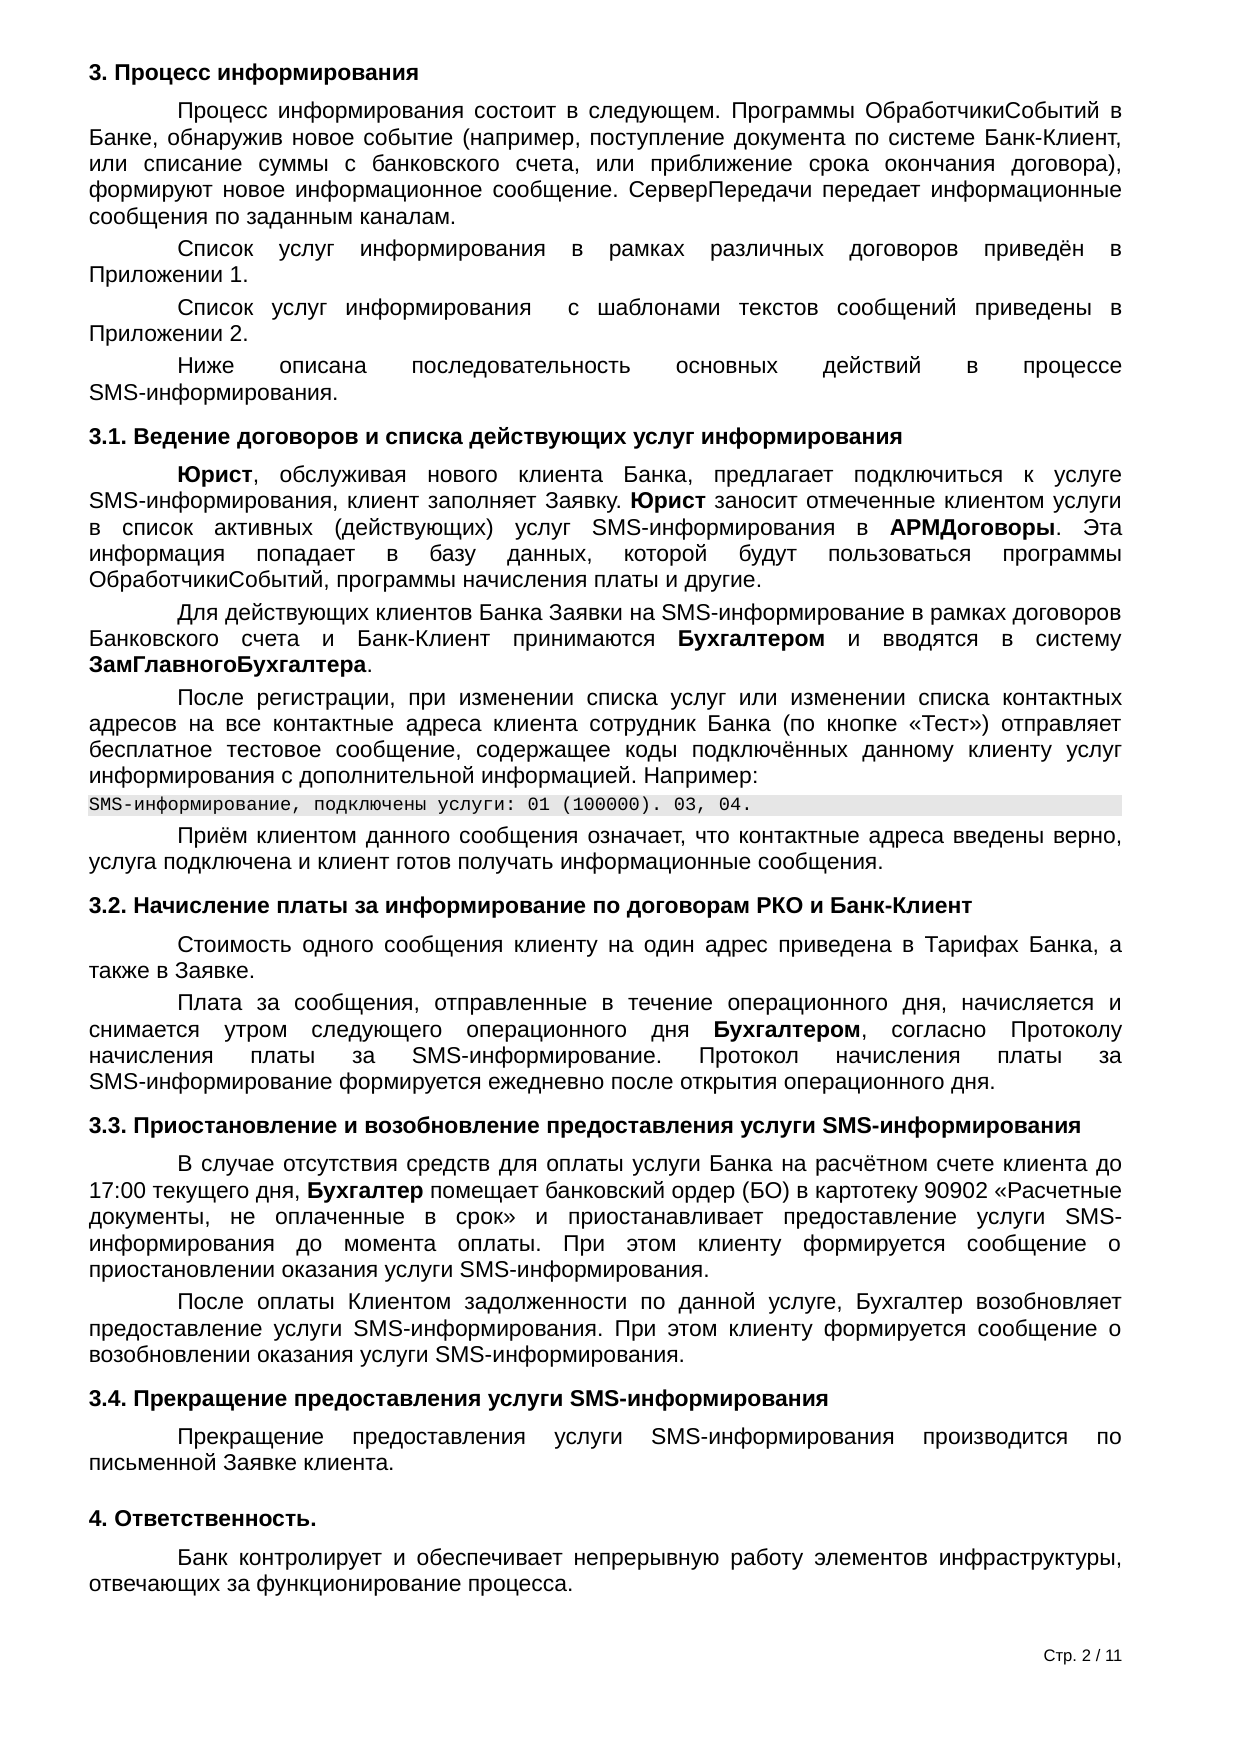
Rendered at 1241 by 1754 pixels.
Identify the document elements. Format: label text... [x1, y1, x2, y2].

text Список услуг информирования с шаблонами текстов сообщений приведены в Приложении 2. [88, 293, 1122, 346]
text Прекращение предоставления услуги SMS-информирования производится по письменной Заявке клиента. [88, 1423, 1122, 1476]
text В случае отсутствия средств для оплаты услуги Банка на расчётном счете клиента до 17:00 текущего дня, Бухгалтер помещает банковский ордер (БО) в картотеку 90902 «Расчетные документы, не оплаченные в срок» и приостанавливает предоставление услуги SMS-информирования до момента оплаты. При этом клиенту формируется сообщение о приостановлении оказания услуги SMS-информирования. [88, 1150, 1122, 1282]
subtitle Ведение договоров и списка действующих услуг информирования [88, 423, 1122, 449]
subtitle Процесс информирования [88, 59, 1122, 85]
subtitle Приостановление и возобновление предоставления услуги SMS-информирования [88, 1112, 1122, 1139]
text Список услуг информирования в рамках различных договоров приведён в Приложении 1. [88, 235, 1122, 288]
text Процесс информирования состоит в следующем. Программы ОбработчикиСобытий в Банке, обнаружив новое событие (например, поступление документа по системе Банк‑Клиент, или списание суммы с банковского счета, или приближение срока окончания договора), формируют новое информационное сообщение. СерверПередачи передает информационные сообщения по заданным каналам. [88, 97, 1122, 229]
text Банк контролирует и обеспечивает непрерывную работу элементов инфраструктуры, отвечающих за функционирование процесса. [88, 1543, 1122, 1596]
text Стоимость одного сообщения клиенту на один адрес приведена в Тарифах Банка, а также в Заявке. [88, 931, 1122, 983]
text После оплаты Клиентом задолженности по данной услуге, Бухгалтер возобновляет предоставление услуги SMS-информирования. При этом клиенту формируется сообщение о возобновлении оказания услуги SMS-информирования. [88, 1288, 1122, 1367]
text Приём клиентом данного сообщения означает, что контактные адреса введены верно, услуга подключена и клиент готов получать информационные сообщения. [88, 822, 1122, 875]
text После регистрации, при изменении списка услуг или изменении списка контактных адресов на все контактные адреса клиента сотрудник Банка (по кнопке «Тест») отправляет бесплатное тестовое сообщение, содержащее коды подключённых данному клиенту услуг информирования с дополнительной информацией. Например: [88, 683, 1122, 789]
text Ниже описана последовательность основных действий в процессе SMS‑информирования. [88, 352, 1122, 405]
subtitle Начисление платы за информирование по договорам РКО и Банк-Клиент [88, 892, 1122, 919]
subtitle Прекращение предоставления услуги SMS-информирования [88, 1385, 1122, 1411]
text Плата за сообщения, отправленные в течение операционного дня, начисляется и снимается утром следующего операционного дня Бухгалтером, согласно Протоколу начисления платы за SMS-информирование. Протокол начисления платы за SMS‑информирование формируется ежедневно после открытия операционного дня. [88, 989, 1122, 1094]
text Для действующих клиентов Банка Заявки на SMS-информирование в рамках договоров Банковского счета и Банк-Клиент принимаются Бухгалтером и вводятся в систему ЗамГлавногоБухгалтера. [88, 598, 1122, 677]
text Юрист, обслуживая нового клиента Банка, предлагает подключиться к услуге SMS‑информирования, клиент заполняет Заявку. Юрист заносит отмеченные клиентом услуги в список активных (действующих) услуг SMS-информирования в АРМДоговоры. Эта информация попадает в базу данных, которой будут пользоваться программы ОбработчикиСобытий, программы начисления платы и другие. [88, 461, 1122, 592]
subtitle Ответственность. [88, 1505, 1122, 1532]
text SMS-информирование, подключены услуги: 01 (100000). 03, 04. [88, 795, 1122, 816]
